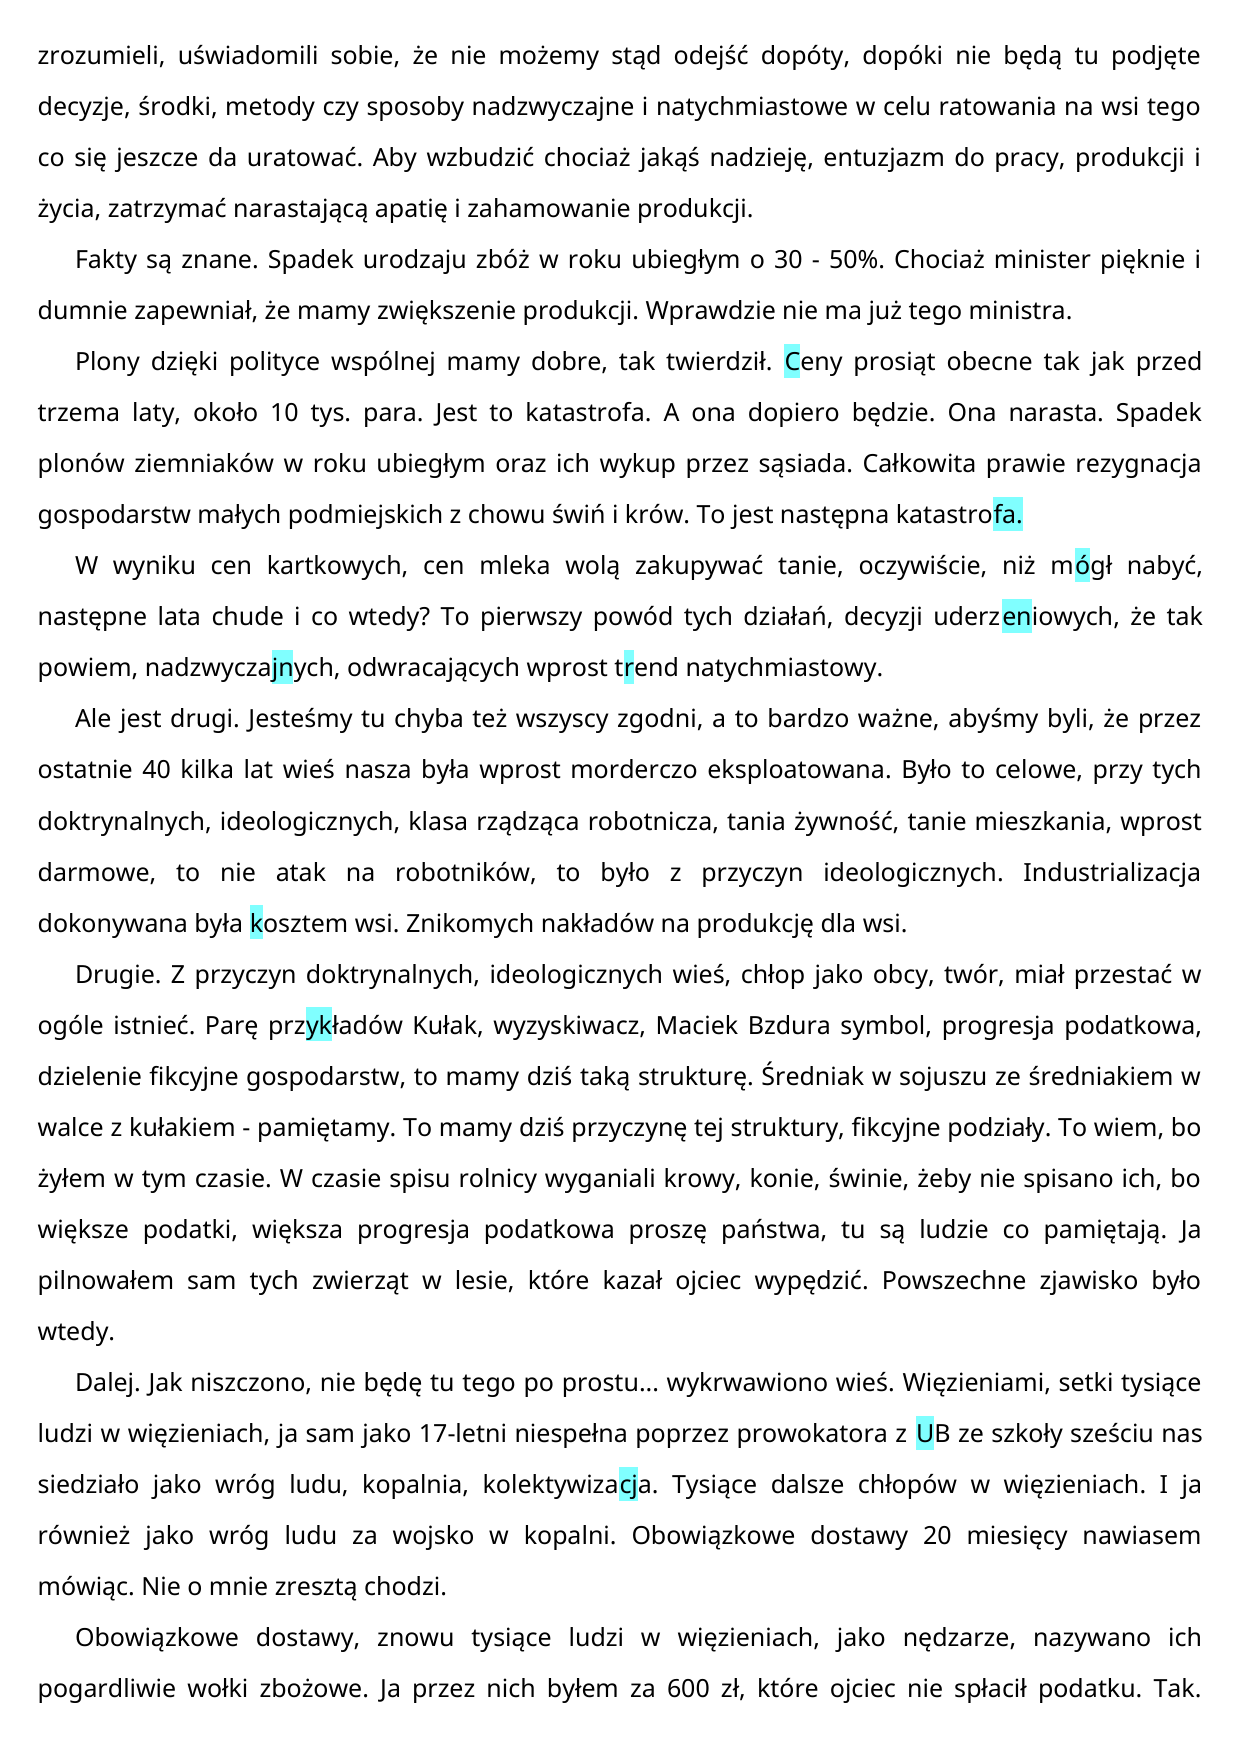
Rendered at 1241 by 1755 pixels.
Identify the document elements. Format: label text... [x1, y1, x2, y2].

text Drugie. Z przyczyn doktrynalnych, ideologicznych wieś, chłop jako obcy, twór, miał przestać w ogóle istnieć. Parę przykładów Kułak, wyzyskiwacz, Maciek Bzdura symbol, progresja podatkowa, dzielenie fikcyjne gospodarstw, to mamy dziś taką strukturę. Średniak w sojuszu ze średniakiem w walce z kułakiem - pamiętamy. To mamy dziś przyczynę tej struktury, fikcyjne podziały. To wiem, bo żyłem w tym czasie. W czasie spisu rolnicy wyganiali krowy, konie, świnie, żeby nie spisano ich, bo większe podatki, większa progresja podatkowa proszę państwa, tu są ludzie co pamiętają. Ja pilnowałem sam tych zwierząt w lesie, które kazał ojciec wypędzić. Powszechne zjawisko było wtedy. [37, 956, 1203, 1348]
text Dalej. Jak niszczono, nie będę tu tego po prostu... wykrwawiono wieś. Więzieniami, setki tysiące ludzi w więzieniach, ja sam jako 17-letni niespełna poprzez prowokatora z UB ze szkoły sześciu nas siedziało jako wróg ludu, kopalnia, kolektywizacja. Tysiące dalsze chłopów w więzieniach. I ja również jako wróg ludu za wojsko w kopalni. Obowiązkowe dostawy 20 miesięcy nawiasem mówiąc. Nie o mnie zresztą chodzi. [37, 1364, 1203, 1603]
text zrozumieli, uświadomili sobie, że nie możemy stąd odejść dopóty, dopóki nie będą tu podjęte decyzje, środki, metody czy sposoby nadzwyczajne i natychmiastowe w celu ratowania na wsi tego co się jeszcze da uratować. Aby wzbudzić chociaż jakąś nadzieję, entuzjazm do pracy, produkcji i życia, zatrzymać narastającą apatię i zahamowanie produkcji. [37, 37, 1203, 225]
text Obowiązkowe dostawy, znowu tysiące ludzi w więzieniach, jako nędzarze, nazywano ich pogardliwie wołki zbożowe. Ja przez nich byłem za 600 zł, które ojciec nie spłacił podatku. Tak. [37, 1620, 1203, 1705]
text W wyniku cen kartkowych, cen mleka wolą zakupywać tanie, oczywiście, niż mógł nabyć, następne lata chude i co wtedy? To pierwszy powód tych działań, decyzji uderzeniowych, że tak powiem, nadzwyczajnych, odwracających wprost trend natychmiastowy. [37, 548, 1203, 684]
text Ale jest drugi. Jesteśmy tu chyba też wszyscy zgodni, a to bardzo ważne, abyśmy byli, że przez ostatnie 40 kilka lat wieś nasza była wprost morderczo eksploatowana. Było to celowe, przy tych doktrynalnych, ideologicznych, klasa rządząca robotnicza, tania żywność, tanie mieszkania, wprost darmowe, to nie atak na robotników, to było z przyczyn ideologicznych. Industrializacja dokonywana była kosztem wsi. Znikomych nakładów na produkcję dla wsi. [37, 701, 1203, 939]
text Fakty są znane. Spadek urodzaju zbóż w roku ubiegłym o 30 - 50%. Chociaż minister pięknie i dumnie zapewniał, że mamy zwiększenie produkcji. Wprawdzie nie ma już tego ministra. [37, 242, 1203, 327]
text Plony dzięki polityce wspólnej mamy dobre, tak twierdził. Ceny prosiąt obecne tak jak przed trzema laty, około 10 tys. para. Jest to katastrofa. A ona dopiero będzie. Ona narasta. Spadek plonów ziemniaków w roku ubiegłym oraz ich wykup przez sąsiada. Całkowita prawie rezygnacja gospodarstw małych podmiejskich z chowu świń i krów. To jest następna katastrofa. [37, 344, 1203, 531]
